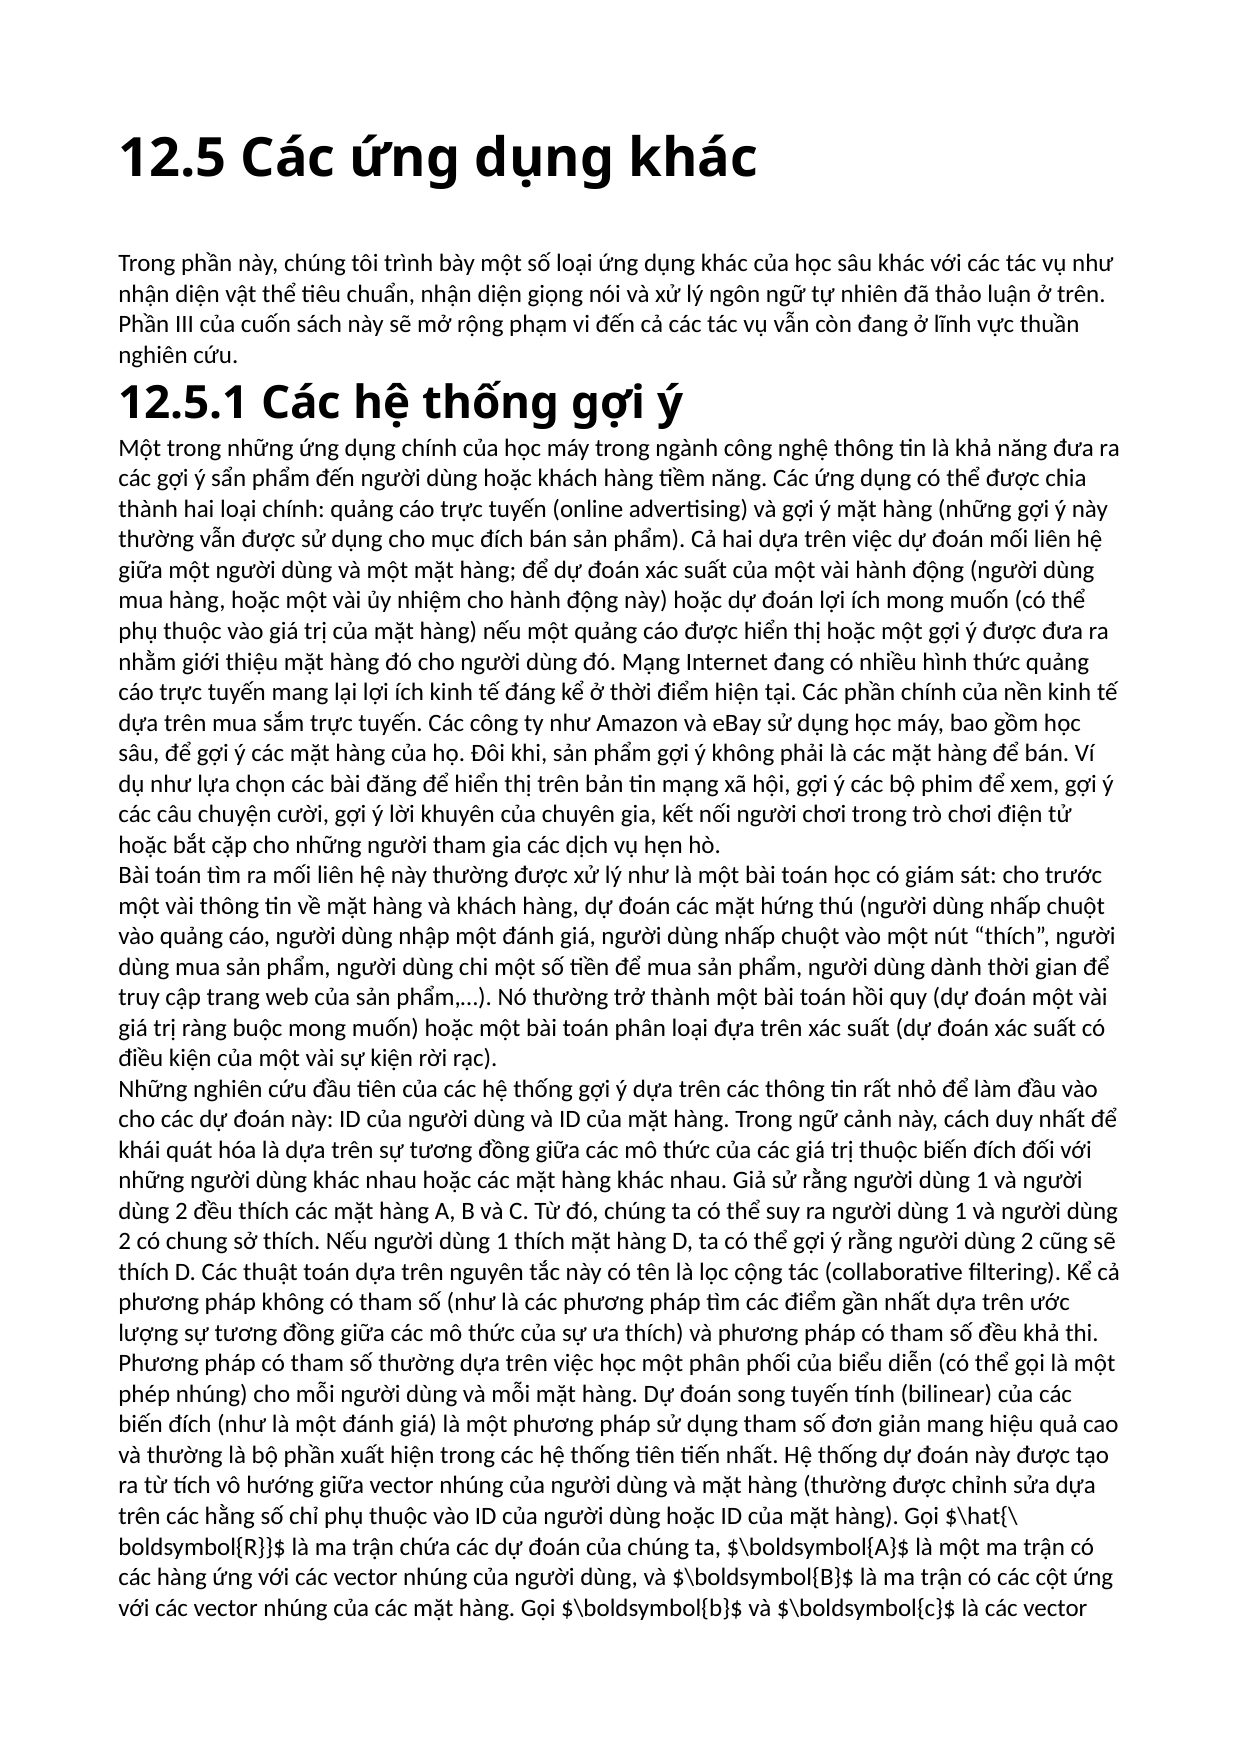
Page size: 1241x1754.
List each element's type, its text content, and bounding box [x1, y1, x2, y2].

text Một trong những ứng dụng chính của học máy trong ngành công nghệ thông tin là khả năng đưa ra các gợi ý sẩn phẩm đến người dùng hoặc khách hàng tiềm năng. Các ứng dụng có thể được chia thành hai loại chính: quảng cáo trực tuyến (online advertising) và gợi ý mặt hàng (những gợi ý này thường vẫn được sử dụng cho mục đích bán sản phẩm). Cả hai dựa trên việc dự đoán mối liên hệ giữa một người dùng và một mặt hàng; để dự đoán xác suất của một vài hành động (người dùng mua hàng, hoặc một vài ủy nhiệm cho hành động này) hoặc dự đoán lợi ích mong muốn (có thể phụ thuộc vào giá trị của mặt hàng) nếu một quảng cáo được hiển thị hoặc một gợi ý được đưa ra nhằm giới thiệu mặt hàng đó cho người dùng đó. Mạng Internet đang có nhiều hình thức quảng cáo trực tuyến mang lại lợi ích kinh tế đáng kể ở thời điểm hiện tại. Các phần chính của nền kinh tế dựa trên mua sắm trực tuyến. Các công ty như Amazon và eBay sử dụng học máy, bao gồm học sâu, để gợi ý các mặt hàng của họ. Đôi khi, sản phẩm gợi ý không phải là các mặt hàng để bán. Ví dụ như lựa chọn các bài đăng để hiển thị trên bản tin mạng xã hội, gợi ý các bộ phim để xem, gợi ý các câu chuyện cười, gợi ý lời khuyên của chuyên gia, kết nối người chơi trong trò chơi điện tử hoặc bắt cặp cho những người tham gia các dịch vụ hẹn hò. [118, 432, 1122, 859]
text Bài toán tìm ra mối liên hệ này thường được xử lý như là một bài toán học có giám sát: cho trước một vài thông tin về mặt hàng và khách hàng, dự đoán các mặt hứng thú (người dùng nhấp chuột vào quảng cáo, người dùng nhập một đánh giá, người dùng nhấp chuột vào một nút “thích”, người dùng mua sản phẩm, người dùng chi một số tiền để mua sản phẩm, người dùng dành thời gian để truy cập trang web của sản phẩm,…). Nó thường trở thành một bài toán hồi quy (dự đoán một vài giá trị ràng buộc mong muốn) hoặc một bài toán phân loại đựa trên xác suất (dự đoán xác suất có điều kiện của một vài sự kiện rời rạc). [118, 859, 1122, 1073]
text Những nghiên cứu đầu tiên của các hệ thống gợi ý dựa trên các thông tin rất nhỏ để làm đầu vào cho các dự đoán này: ID của người dùng và ID của mặt hàng. Trong ngữ cảnh này, cách duy nhất để khái quát hóa là dựa trên sự tương đồng giữa các mô thức của các giá trị thuộc biến đích đối với những người dùng khác nhau hoặc các mặt hàng khác nhau. Giả sử rằng người dùng 1 và người dùng 2 đều thích các mặt hàng A, B và C. Từ đó, chúng ta có thể suy ra người dùng 1 và người dùng 2 có chung sở thích. Nếu người dùng 1 thích mặt hàng D, ta có thể gợi ý rằng người dùng 2 cũng sẽ thích D. Các thuật toán dựa trên nguyên tắc này có tên là lọc cộng tác (collaborative filtering). Kể cả phương pháp không có tham số (như là các phương pháp tìm các điểm gần nhất dựa trên ước lượng sự tương đồng giữa các mô thức của sự ưa thích) và phương pháp có tham số đều khả thi. Phương pháp có tham số thường dựa trên việc học một phân phối của biểu diễn (có thể gọi là một phép nhúng) cho mỗi người dùng và mỗi mặt hàng. Dự đoán song tuyến tính (bilinear) của các biến đích (như là một đánh giá) là một phương pháp sử dụng tham số đơn giản mang hiệu quả cao và thường là bộ phần xuất hiện trong các hệ thống tiên tiến nhất. Hệ thống dự đoán này được tạo ra từ tích vô hướng giữa vector nhúng của người dùng và mặt hàng (thường được chỉnh sửa dựa trên các hằng số chỉ phụ thuộc vào ID của người dùng hoặc ID của mặt hàng). Gọi $\hat{\boldsymbol{R}}$ là ma trận chứa các dự đoán của chúng ta, $\boldsymbol{A}$ là một ma trận có các hàng ứng với các vector nhúng của người dùng, và $\boldsymbol{B}$ là ma trận có các cột ứng với các vector nhúng của các mặt hàng. Gọi $\boldsymbol{b}$ và $\boldsymbol{c}$ là các vector [118, 1073, 1122, 1622]
subtitle 12.5.1 Các hệ thống gợi ý [118, 369, 1122, 432]
subtitle 12.5 Các ứng dụng khác [118, 118, 1122, 192]
text Trong phần này, chúng tôi trình bày một số loại ứng dụng khác của học sâu khác với các tác vụ như nhận diện vật thể tiêu chuẩn, nhận diện giọng nói và xử lý ngôn ngữ tự nhiên đã thảo luận ở trên. Phần III của cuốn sách này sẽ mở rộng phạm vi đến cả các tác vụ vẫn còn đang ở lĩnh vực thuần nghiên cứu. [118, 247, 1122, 369]
